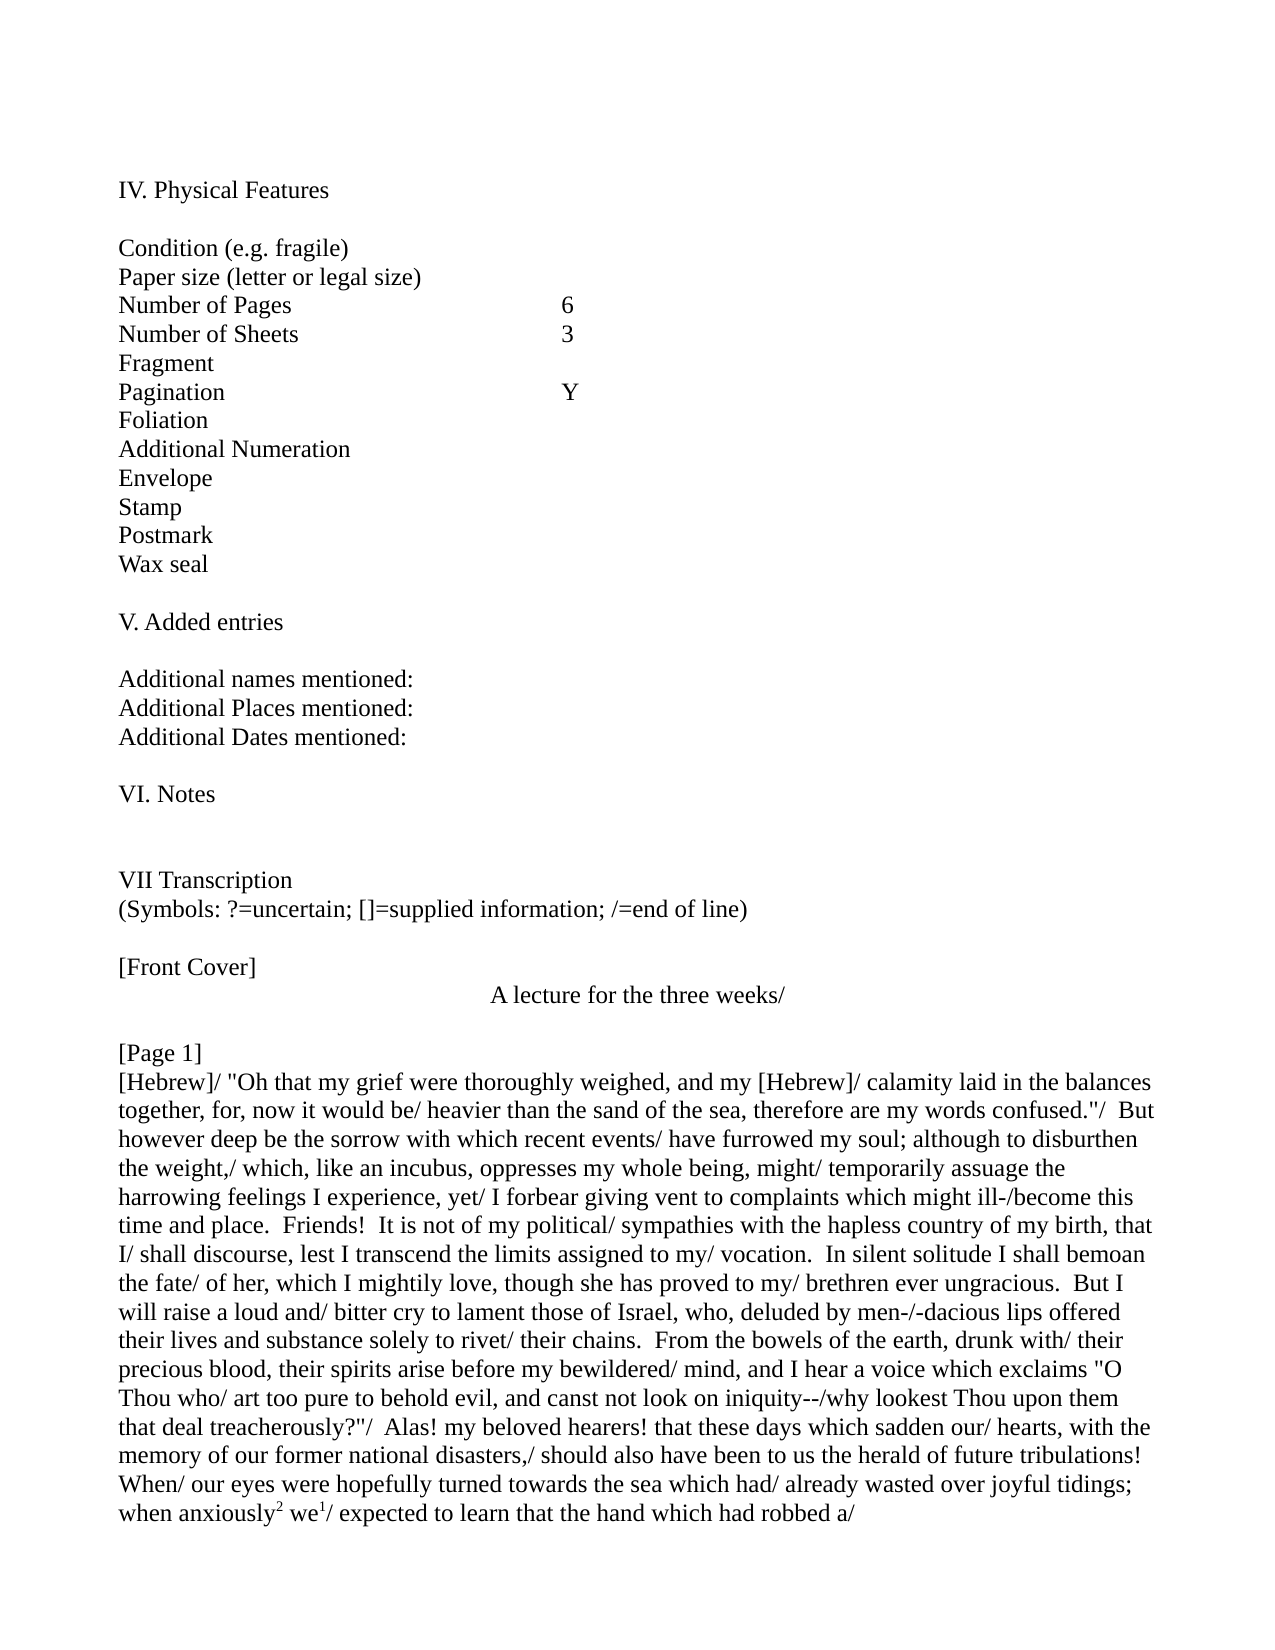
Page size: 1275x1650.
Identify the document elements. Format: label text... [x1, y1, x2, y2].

text Additional Dates mentioned: [118, 722, 1157, 751]
text Additional Numeration [118, 434, 1157, 463]
text Pagination Y [118, 377, 1157, 406]
text A lecture for the three weeks/ [118, 981, 1157, 1009]
text Condition (e.g. fragile) [118, 233, 1157, 262]
text Postma rk [118, 521, 1157, 549]
text Paper size (letter or legal size) [118, 262, 1157, 291]
text V. Added entries [118, 607, 1157, 636]
text IV. Physical Features [118, 176, 1157, 204]
text Number of Pages 6 [118, 291, 1157, 319]
text [Hebrew]/ "Oh that my grief were thoroughly weighed, and my [Hebrew]/ calamity laid in the balances together, for, now it would be/ heavier than the sand of the sea, therefore are my words confused."/ But however deep be the sorrow with which recent events/ have furrowed my soul; although to disburthen the weight,/ which, like an incubus, oppresses my whole being, might/ temporarily assuage the harrowing feelings I experience, yet/ I forbear giving vent to complaints which might ill-/become this time and place. Friends! It is not of my political/ sympathies with the hapless country of my birth, that I/ shall discourse, lest I transcend the limits assigned to my/ vocation. In silent solitude I shall bemoan the fate/ of her, which I mightily love, though she has proved to my/ brethren ever ungracious. But I will raise a loud and/ bitter cry to lament those of Israel, who, deluded by men-/-dacious lips offered their lives and substance solely to rivet/ their chains. From the bowels of the earth, drunk with/ their precious blood, their spirits arise before my bewildered/ mind, and I hear a voice which exclaims "O Thou who/ art too pure to behold evil, and canst not look on iniquity--/why lookest Thou upon them that deal treacherously?"/ Alas! my beloved hearers! that these days which sadden our/ hearts, with the memory of our former national disasters,/ should also have been to us the herald of future tribulations! When/ our eyes were hopefully turned towards the sea which had/ already wasted over joyful tidings; when anxiously2 we1/ expected to learn that the hand which had robbed a/ [118, 1067, 1157, 1527]
text VI. Notes [118, 779, 1157, 808]
text (Symbols: ?=uncertain; []=supplied information; /=end of line) [118, 894, 1157, 923]
text [Page 1] [118, 1038, 1157, 1067]
text VII Transcription [118, 866, 1157, 894]
text Stamp [118, 492, 1157, 521]
text Foliation [118, 406, 1157, 434]
text Additional Places mentioned: [118, 693, 1157, 722]
text Envelope [118, 463, 1157, 492]
text Number of Sheets 3 [118, 319, 1157, 348]
text Fragment [118, 348, 1157, 377]
text Wax seal [118, 549, 1157, 578]
text Additional names mentioned: [118, 664, 1157, 693]
text [Front Cover] [118, 952, 1157, 981]
